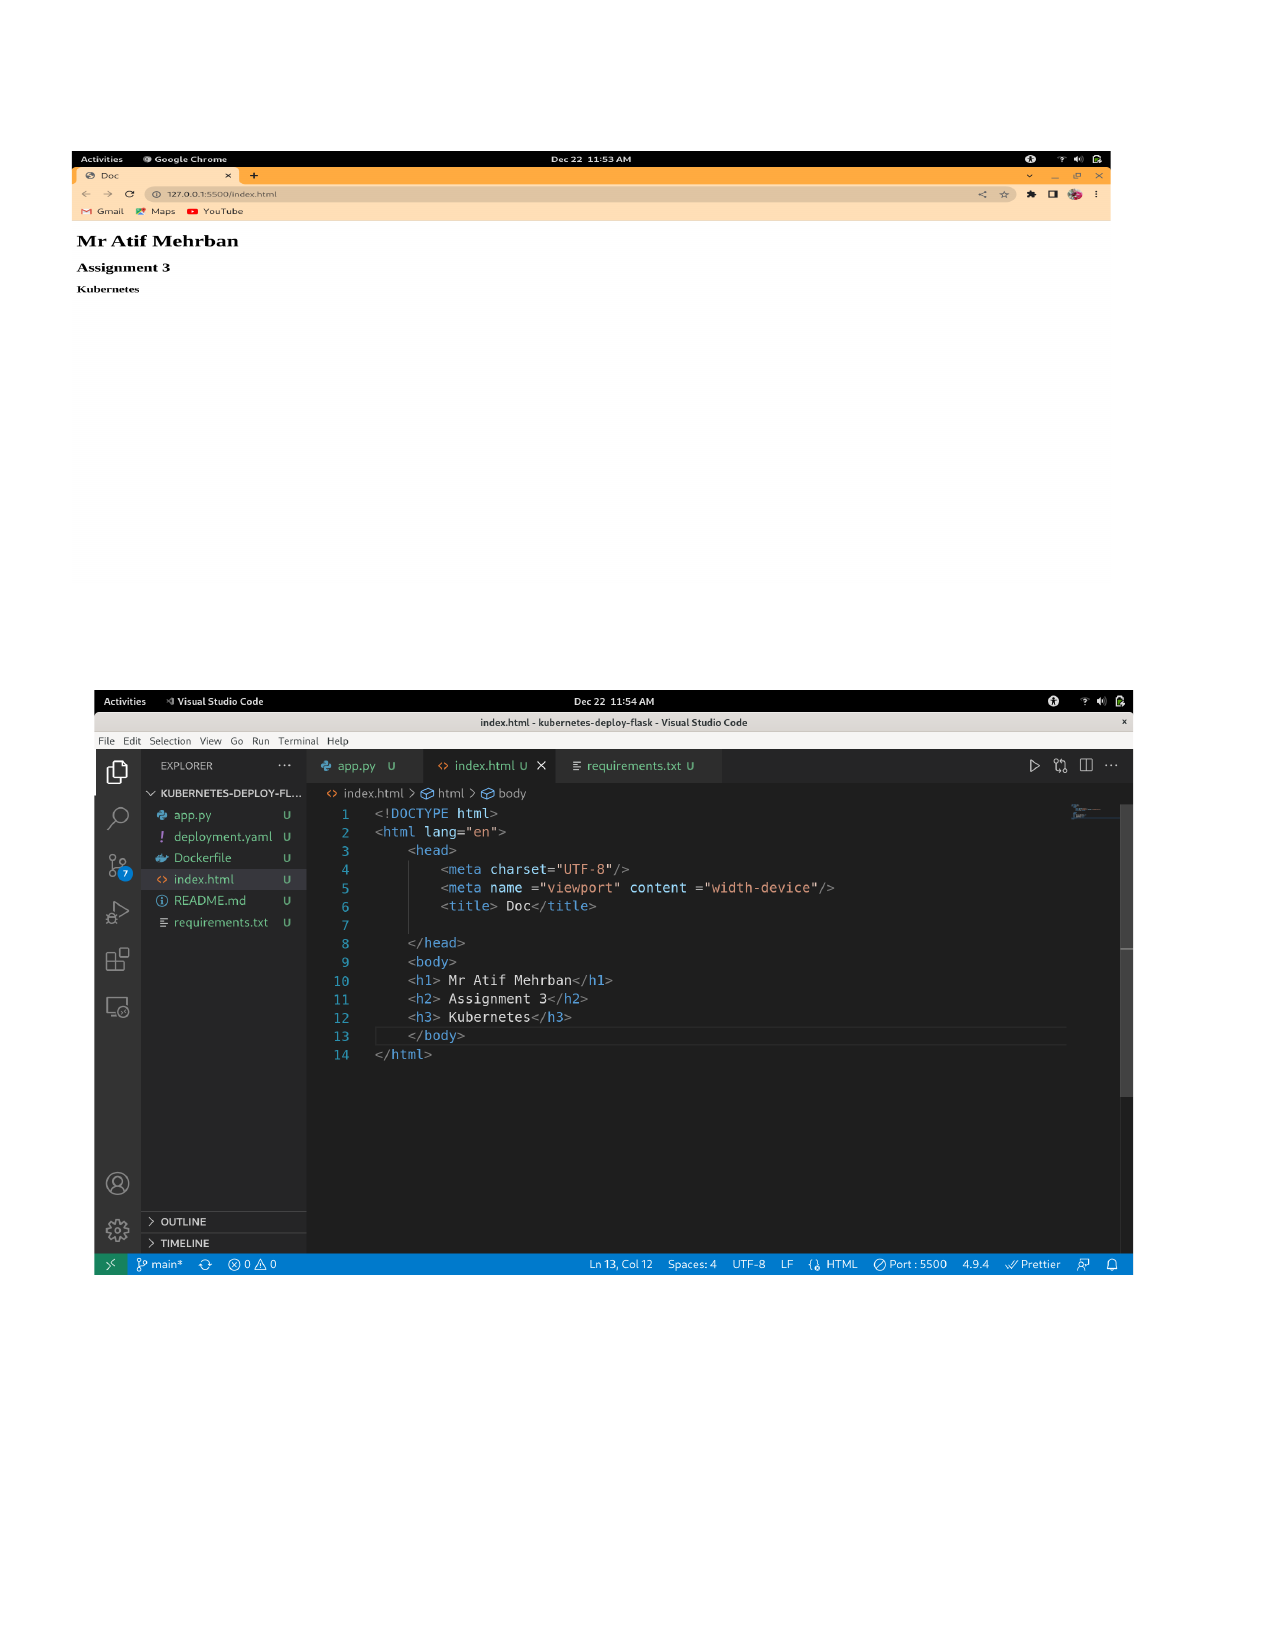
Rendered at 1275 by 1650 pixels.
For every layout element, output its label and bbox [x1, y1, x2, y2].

picture [94, 690, 1134, 1275]
picture [71, 151, 1111, 583]
